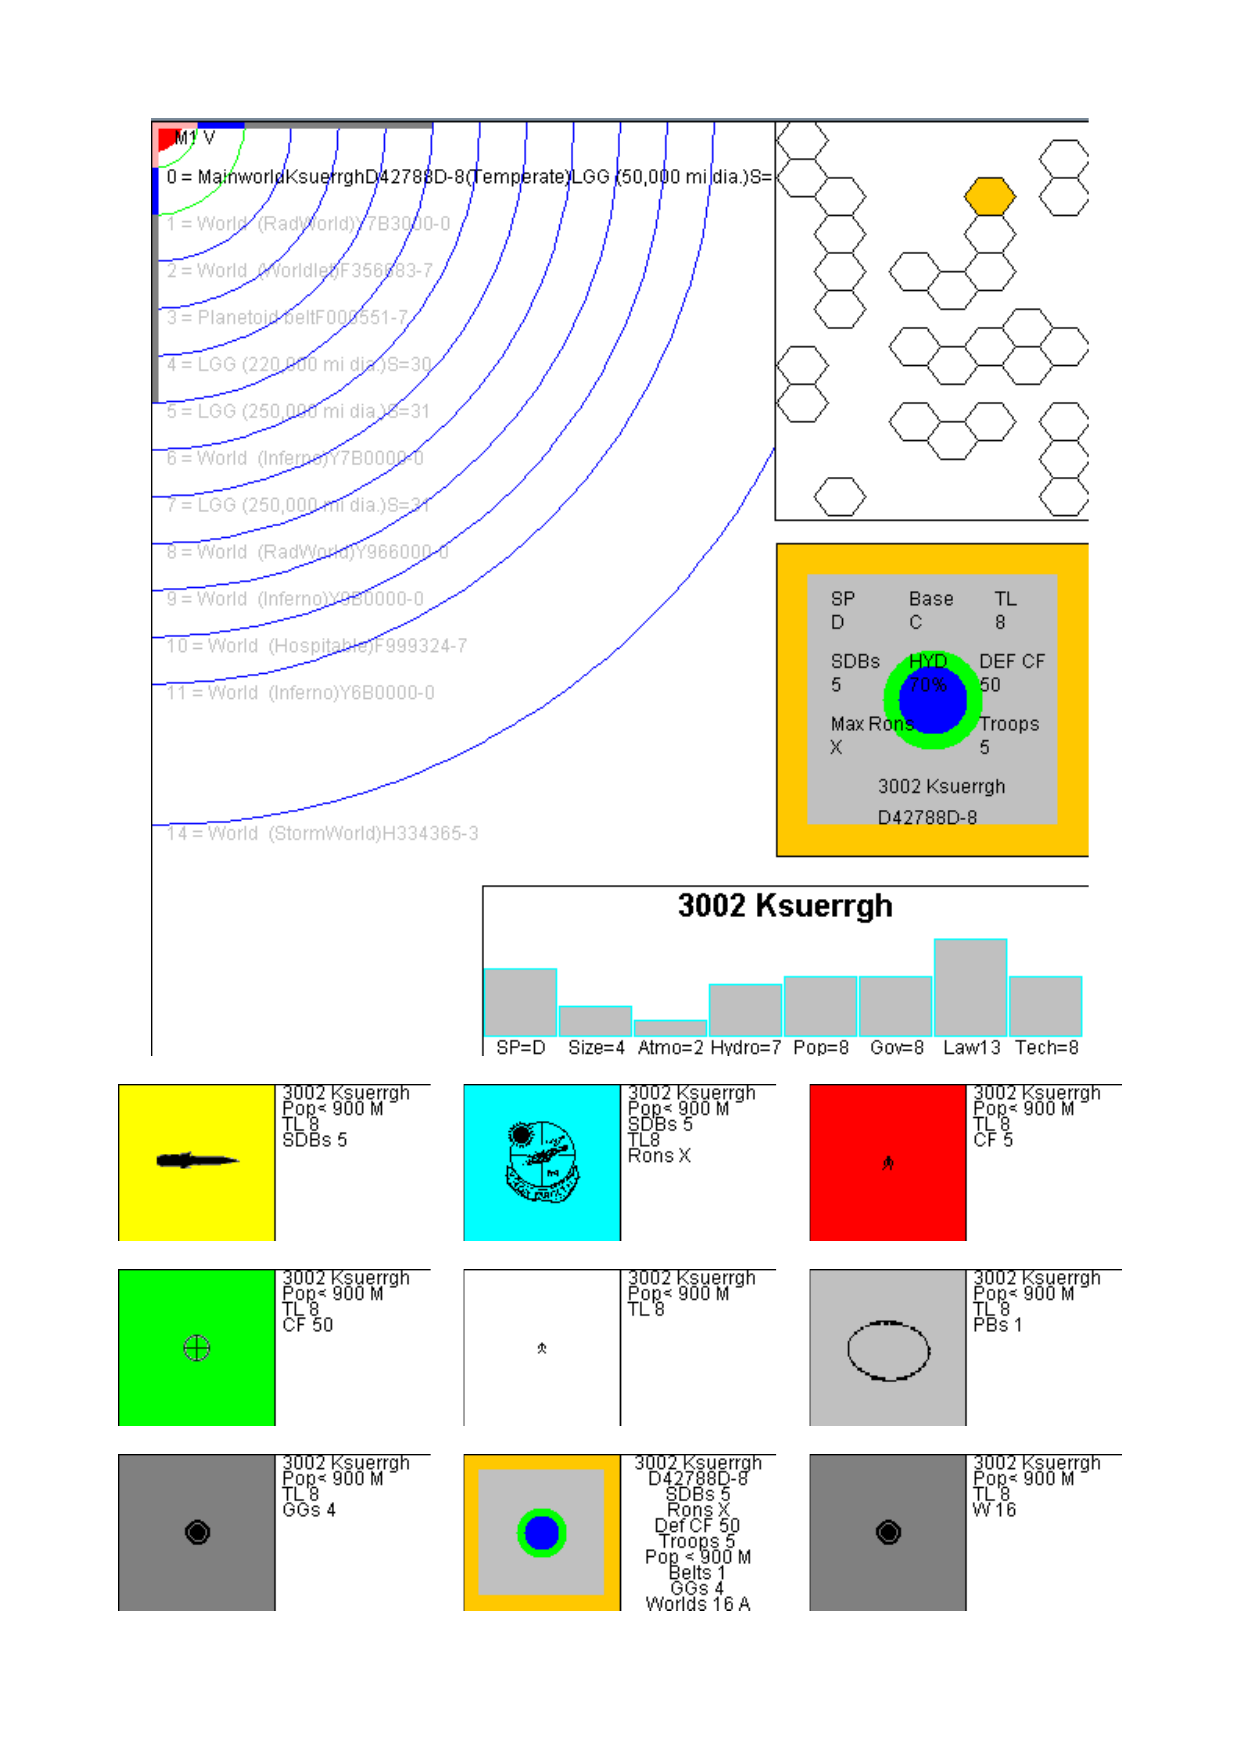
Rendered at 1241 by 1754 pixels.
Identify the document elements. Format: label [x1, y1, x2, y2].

picture [151, 118, 1089, 1056]
picture [463, 1084, 777, 1241]
picture [118, 1084, 431, 1241]
picture [118, 1269, 431, 1426]
picture [809, 1084, 1122, 1241]
picture [809, 1454, 1122, 1611]
picture [463, 1269, 777, 1426]
picture [463, 1454, 777, 1611]
picture [118, 1454, 431, 1611]
picture [809, 1269, 1122, 1426]
